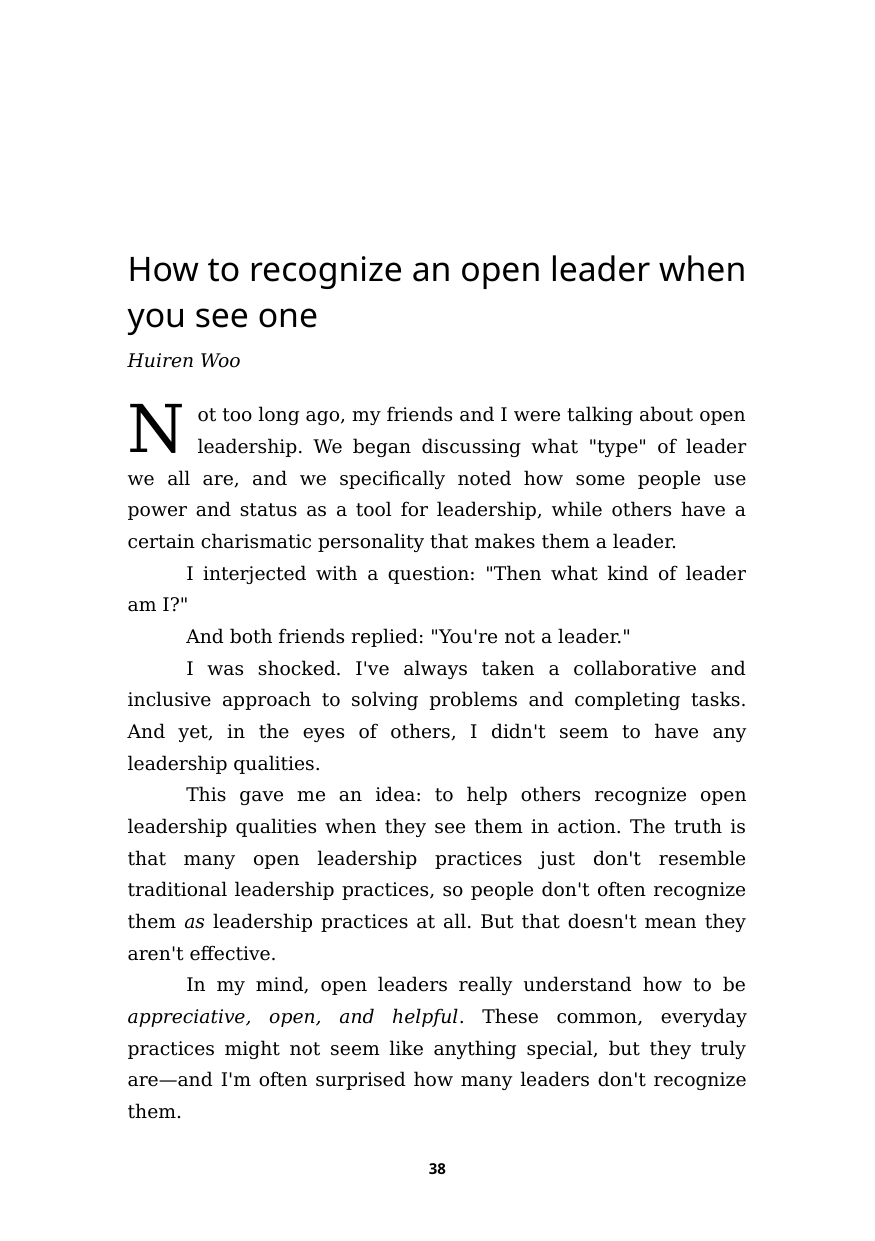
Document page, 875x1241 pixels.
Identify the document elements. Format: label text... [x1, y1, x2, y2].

text Not too long ago, my friends and I were talking about open leadership. We began discussing what "type" of leader we all are, and we specifically noted how some people use power and status as a tool for leadership, while others have a certain charismatic personality that makes them a leader. [127, 404, 747, 553]
text I was shocked. I've always taken a collaborative and inclusive approach to solving problems and completing tasks. And yet, in the eyes of others, I didn't seem to have any leadership qualities. [127, 658, 747, 774]
text In my mind, open leaders really understand how to be appreciative, open, and helpful. These common, everyday practices might not seem like anything special, but they truly are—and I'm often surprised how many leaders don't recognize them. [127, 974, 747, 1123]
text This gave me an idea: to help others recognize open leadership qualities when they see them in action. The truth is that many open leadership practices just don't resemble traditional leadership practices, so people don't often recognize them as leadership practices at all. But that doesn't mean they aren't effective. [127, 784, 747, 964]
text Huiren Woo [127, 350, 747, 372]
text I interjected with a question: "Then what kind of leader am I?" [127, 563, 747, 616]
subtitle How to recognize an open leader when you see one [127, 246, 747, 338]
text And both friends replied: "You're not a leader." [127, 626, 747, 648]
